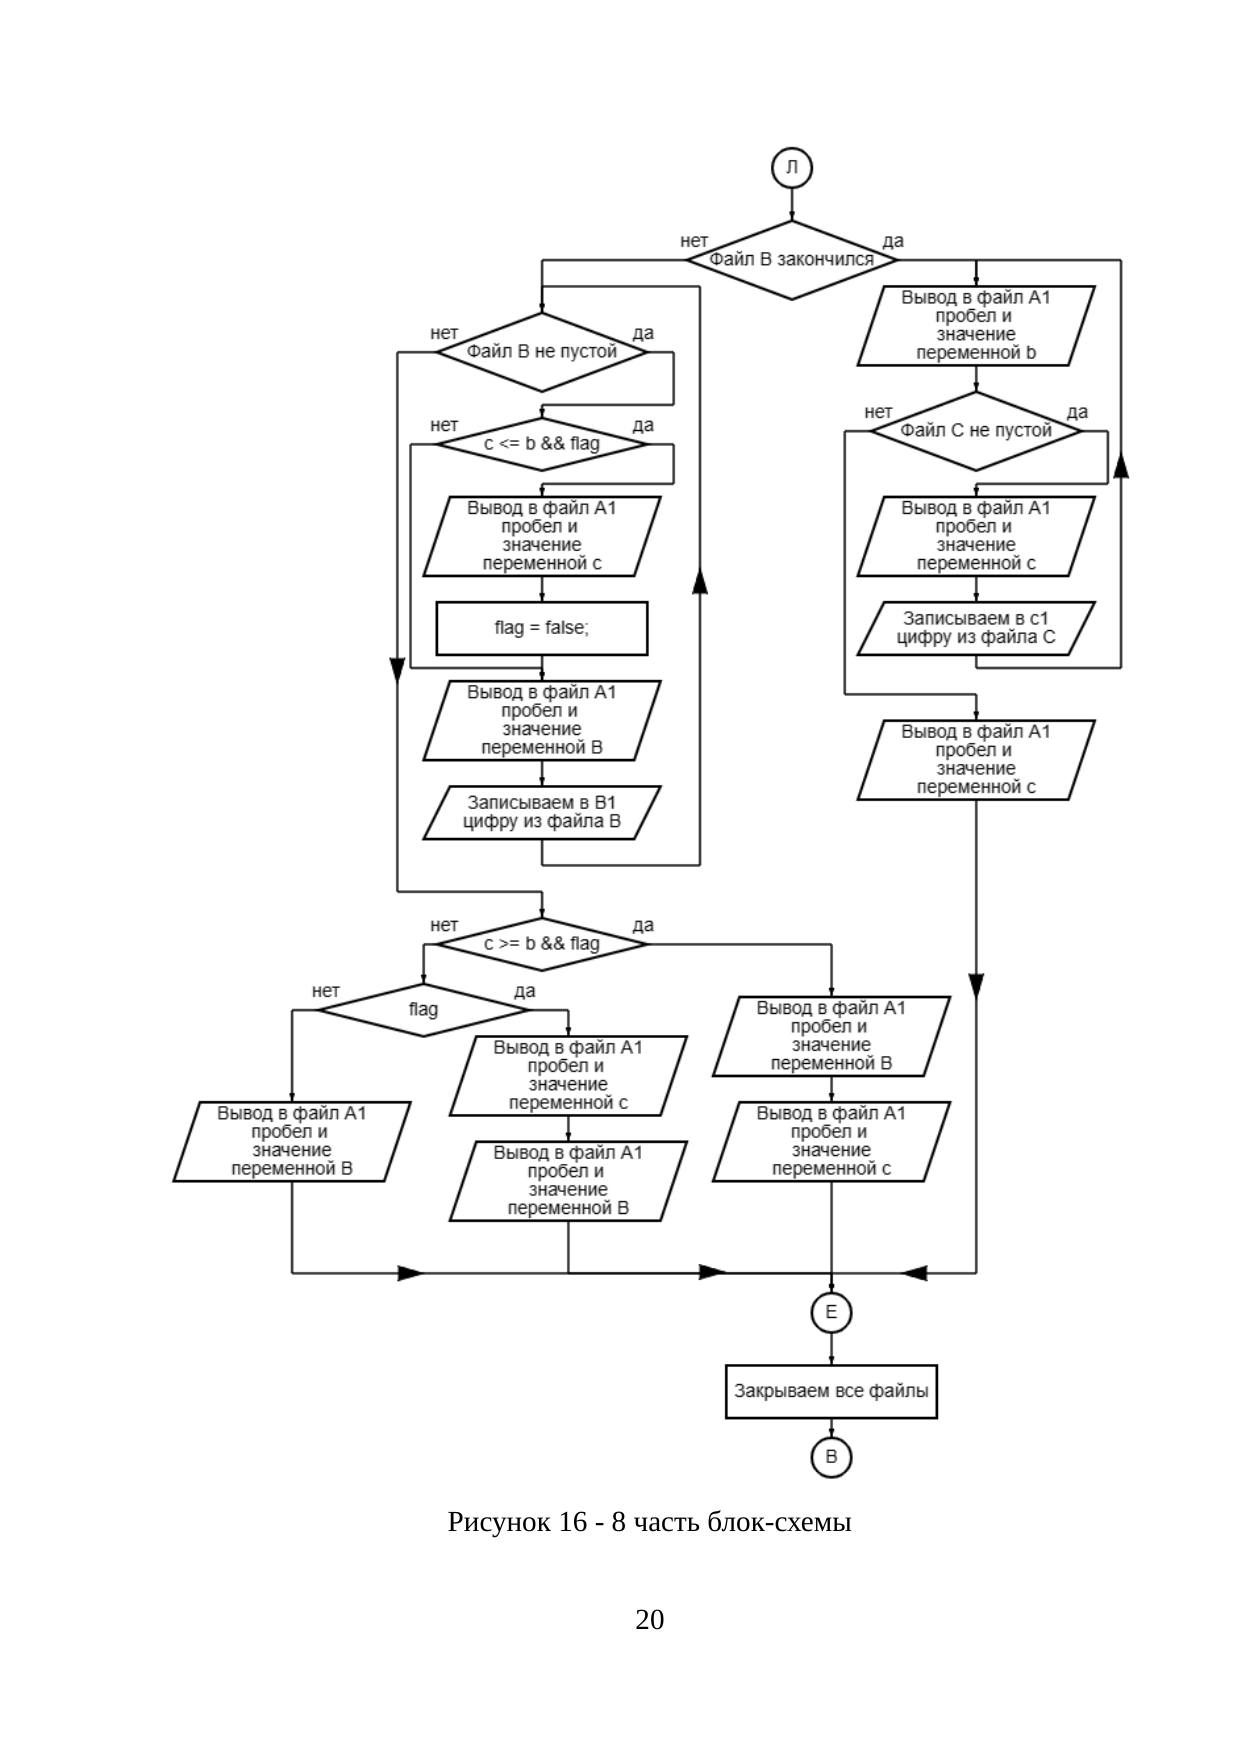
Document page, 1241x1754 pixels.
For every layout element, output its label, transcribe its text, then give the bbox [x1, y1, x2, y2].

picture [162, 130, 1137, 1488]
text Рисунок 16 - 8 часть блок-схемы [162, 1488, 1137, 1538]
